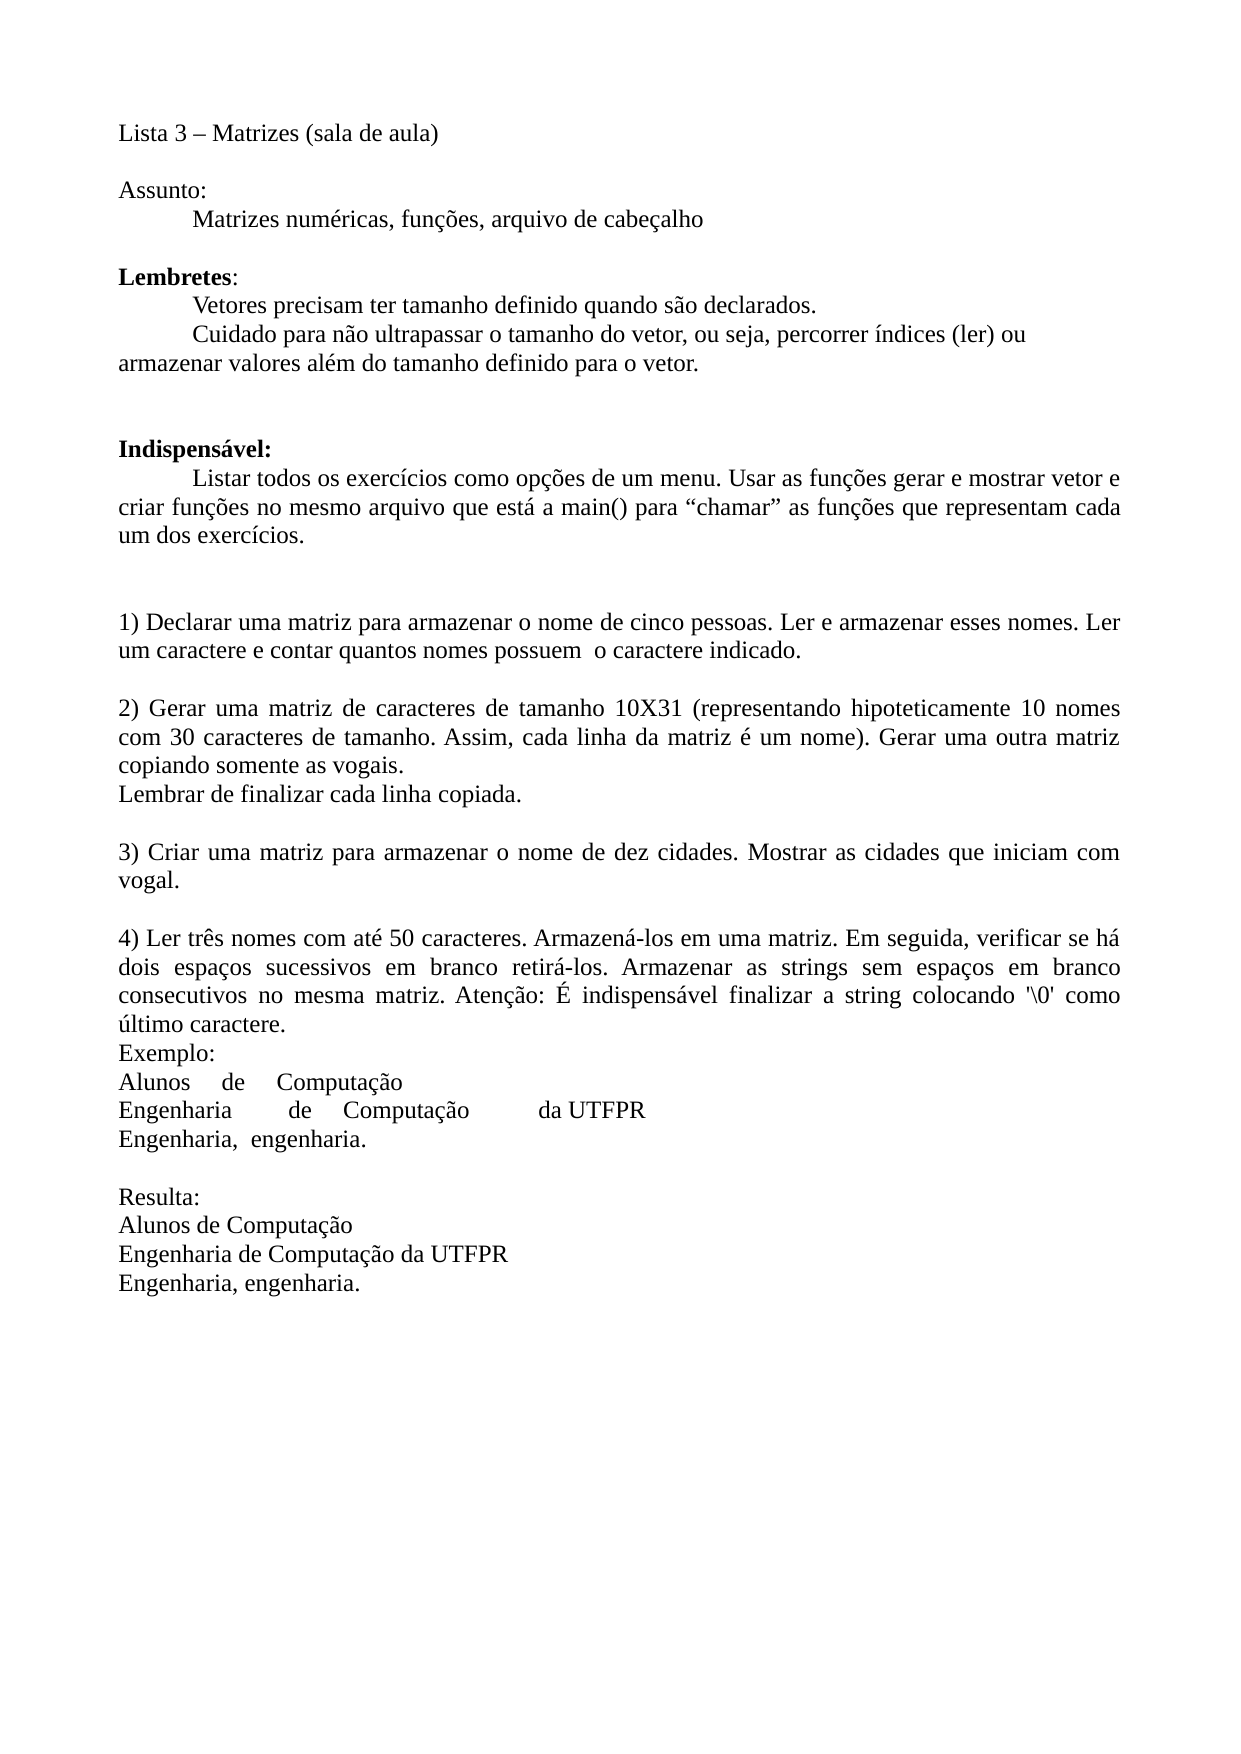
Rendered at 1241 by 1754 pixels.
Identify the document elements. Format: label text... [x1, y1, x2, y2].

text Listar todos os exercícios como opções de um menu. Usar as funções gerar e mostrar vetor e criar funções no mesmo arquivo que está a main() para “chamar” as funções que representam cada um dos exercícios. [118, 463, 1122, 549]
text Lembrar de finalizar cada linha copiada. [118, 779, 1122, 808]
text 3) Criar uma matriz para armazenar o nome de dez cidades. Mostrar as cidades que iniciam com vogal. [118, 837, 1122, 894]
text Engenharia, engenharia. [118, 1124, 1122, 1153]
text Resulta: [118, 1182, 1122, 1211]
text Lista 3 – Matrizes (sala de aula) [118, 118, 1122, 147]
text Vetores precisam ter tamanho definido quando são declarados. [118, 291, 1122, 319]
text Lembretes: [118, 262, 1122, 291]
text Assunto: [118, 176, 1122, 204]
text 4) Ler três nomes com até 50 caracteres. Armazená-los em uma matriz. Em seguida, verificar se há dois espaços sucessivos em branco retirá-los. Armazenar as strings sem espaços em branco consecutivos no mesma matriz. Atenção: É indispensável finalizar a string colocando '\0' como último caractere. [118, 923, 1122, 1038]
text Alunos de Computação [118, 1211, 1122, 1239]
text 1) Declarar uma matriz para armazenar o nome de cinco pessoas. Ler e armazenar esses nomes. Ler um caractere e contar quantos nomes possuem o caractere indicado. [118, 607, 1122, 664]
text Engenharia, engenharia. [118, 1268, 1122, 1297]
text Exemplo: [118, 1038, 1122, 1067]
text Alunos de Computação [118, 1067, 1122, 1096]
text Cuidado para não ultrapassar o tamanho do vetor, ou seja, percorrer índices (ler) ou armazenar valores além do tamanho definido para o vetor. [118, 319, 1122, 377]
text Engenharia de Computação da UTFPR [118, 1096, 1122, 1124]
text Indispensável: [118, 434, 1122, 463]
text 2) Gerar uma matriz de caracteres de tamanho 10X31 (representando hipoteticamente 10 nomes com 30 caracteres de tamanho. Assim, cada linha da matriz é um nome). Gerar uma outra matriz copiando somente as vogais. [118, 693, 1122, 779]
text Engenharia de Computação da UTFPR [118, 1239, 1122, 1268]
text Matrizes numéricas, funções, arquivo de cabeçalho [118, 204, 1122, 233]
